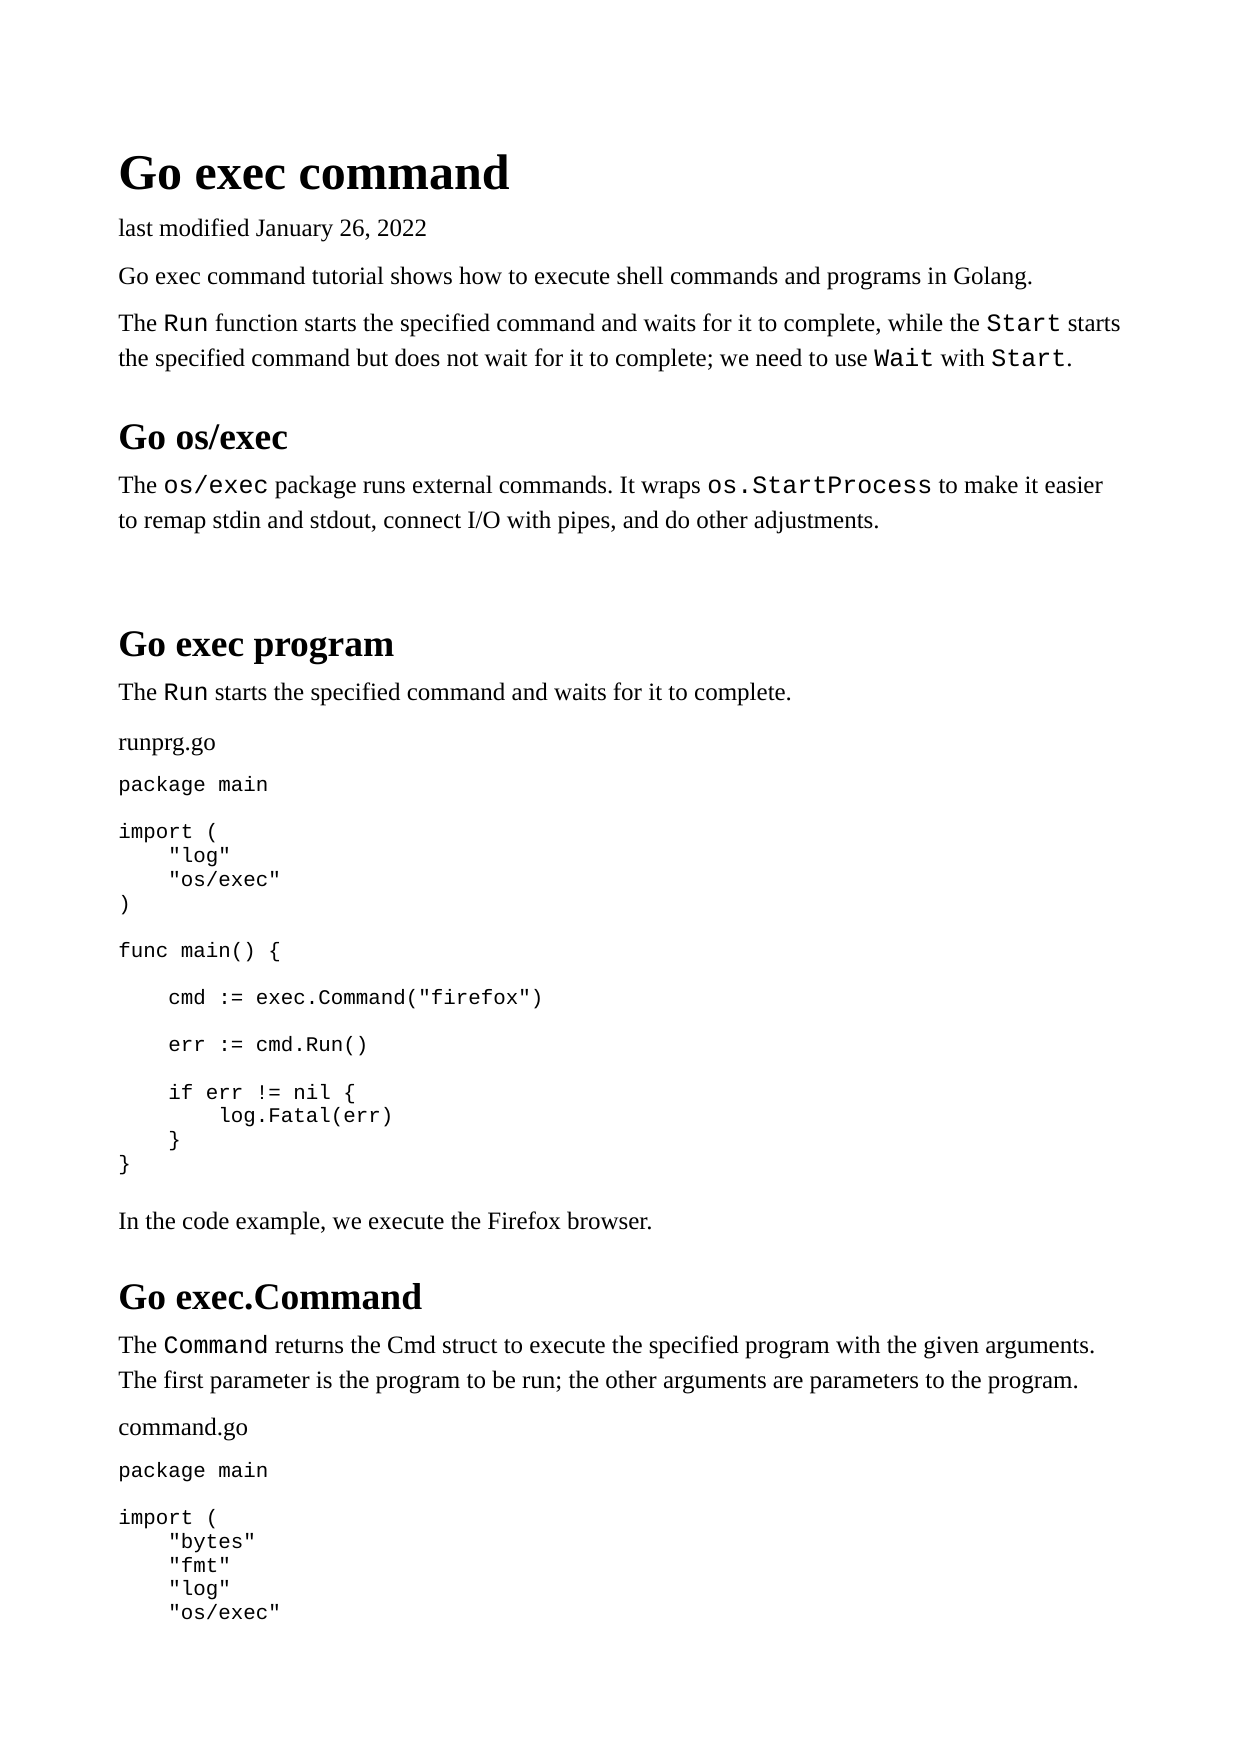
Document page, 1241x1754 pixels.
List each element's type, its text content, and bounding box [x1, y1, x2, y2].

text cmd := exec.Command("firefox") [118, 987, 1122, 1011]
text command.go [118, 1412, 1122, 1441]
text The os/exec package runs external commands. It wraps os.StartProcess to make it easier to remap stdin and stdout, connect I/O with pipes, and do other adjustments. [118, 470, 1122, 534]
text "fmt" [118, 1555, 1122, 1578]
text "log" [118, 1578, 1122, 1602]
text The Run function starts the specified command and waits for it to complete, while the Start starts the specified command but does not wait for it to complete; we need to use Wait with Start. [118, 308, 1122, 374]
text "log" [118, 845, 1122, 869]
text import ( [118, 822, 1122, 845]
text last modified January 26, 2022 [118, 213, 1122, 242]
text package main [118, 1460, 1122, 1484]
text err := cmd.Run() [118, 1034, 1122, 1058]
text The Command returns the Cmd struct to execute the specified program with the given arguments. The first parameter is the program to be run; the other arguments are parameters to the program. [118, 1330, 1122, 1394]
text "os/exec" [118, 869, 1122, 892]
text package main [118, 774, 1122, 798]
subtitle Go os/exec [118, 414, 1122, 457]
text ) [118, 892, 1122, 916]
text } [118, 1153, 1122, 1176]
subtitle Go exec command [118, 143, 1122, 201]
text func main() { [118, 940, 1122, 963]
text if err != nil { [118, 1082, 1122, 1105]
text log.Fatal(err) [118, 1105, 1122, 1129]
text import ( [118, 1507, 1122, 1531]
text "os/exec" [118, 1602, 1122, 1626]
text Go exec command tutorial shows how to execute shell commands and programs in Golang. [118, 261, 1122, 289]
text runprg.go [118, 727, 1122, 755]
text "bytes" [118, 1531, 1122, 1555]
text In the code example, we execute the Firefox browser. [118, 1206, 1122, 1234]
text } [118, 1129, 1122, 1153]
subtitle Go exec.Command [118, 1274, 1122, 1317]
text The Run starts the specified command and waits for it to complete. [118, 677, 1122, 707]
subtitle Go exec program [118, 621, 1122, 664]
